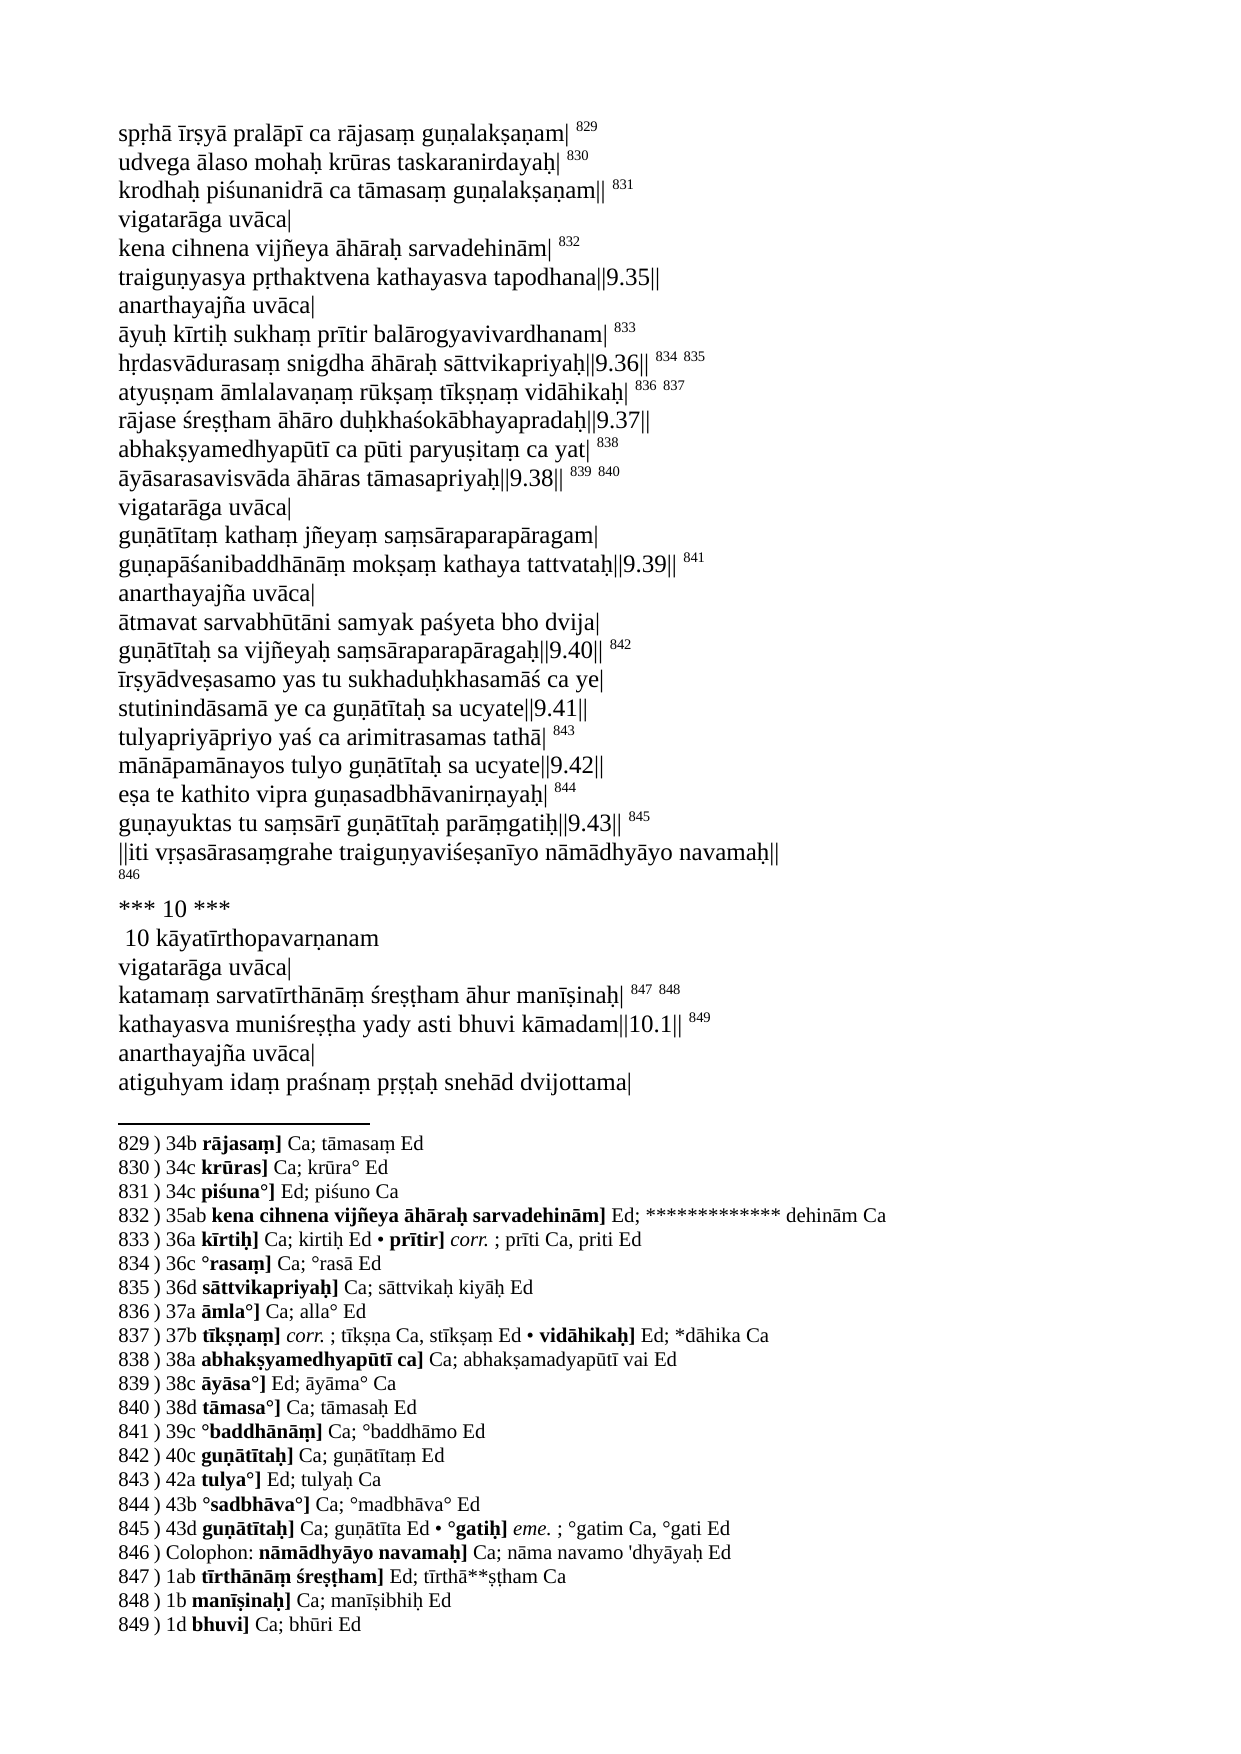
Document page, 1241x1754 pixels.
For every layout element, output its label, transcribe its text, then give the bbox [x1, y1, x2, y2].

text 10 kāyatīrthopavarṇanam [118, 923, 1122, 952]
text udvega ālaso mohaḥ krūras taskaranirdayaḥ| [118, 147, 1122, 176]
text ) 38c āyāsa°] Ed; āyāma° Ca [118, 1371, 1122, 1395]
text guṇātītaṃ kathaṃ jñeyaṃ saṃsāraparapāragam| [118, 521, 1122, 549]
text ) 38a abhakṣyamedhyapūtī ca] Ca; abhakṣamadyapūtī vai Ed [118, 1347, 1122, 1371]
text atyuṣṇam āmlalavaṇaṃ rūkṣaṃ tīkṣṇaṃ vidāhikaḥ| [118, 377, 1122, 406]
text abhakṣyamedhyapūtī ca pūti paryuṣitaṃ ca yat| [118, 434, 1122, 463]
text ) 38d tāmasa°] Ca; tāmasaḥ Ed [118, 1395, 1122, 1419]
text īrṣyādveṣasamo yas tu sukhaduḥkhasamāś ca ye| [118, 664, 1122, 693]
text atiguhyam idaṃ praśnaṃ pṛṣṭaḥ snehād dvijottama| [118, 1067, 1122, 1096]
text kena cihnena vijñeya āhāraḥ sarvadehinām| [118, 233, 1122, 262]
text āyāsarasavisvāda āhāras tāmasapriyaḥ||9.38|| [118, 463, 1122, 492]
text ) 1b manīṣinaḥ] Ca; manīṣibhiḥ Ed [118, 1588, 1122, 1612]
text ātmavat sarvabhūtāni samyak paśyeta bho dvija| [118, 607, 1122, 636]
text anarthayajña uvāca| [118, 578, 1122, 607]
text ) 36a kīrtiḥ] Ca; kirtiḥ Ed • prītir] corr. ; prīti Ca, priti Ed [118, 1227, 1122, 1251]
text guṇayuktas tu saṃsārī guṇātītaḥ parāṃgatiḥ||9.43|| [118, 808, 1122, 837]
text anarthayajña uvāca| [118, 291, 1122, 319]
text ) 36c °rasaṃ] Ca; °rasā Ed [118, 1251, 1122, 1275]
text ) 1ab tīrthānāṃ śreṣṭham] Ed; tīrthā**ṣṭham Ca [118, 1564, 1122, 1588]
text vigatarāga uvāca| [118, 952, 1122, 981]
text vigatarāga uvāca| [118, 204, 1122, 233]
text anarthayajña uvāca| [118, 1038, 1122, 1067]
text ) 42a tulya°] Ed; tulyaḥ Ca [118, 1467, 1122, 1491]
text āyuḥ kīrtiḥ sukhaṃ prītir balārogyavivardhanam| [118, 319, 1122, 348]
text ||iti vṛṣasārasaṃgrahe traiguṇyaviśeṣanīyo nāmādhyāyo navamaḥ|| [118, 837, 1122, 866]
text ) 43b °sadbhāva°] Ca; °madbhāva° Ed [118, 1491, 1122, 1516]
text eṣa te kathito vipra guṇasadbhāvanirṇayaḥ| [118, 779, 1122, 808]
text ) 36d sāttvikapriyaḥ] Ca; sāttvikaḥ kiyāḥ Ed [118, 1275, 1122, 1299]
text krodhaḥ piśunanidrā ca tāmasaṃ guṇalakṣaṇam|| [118, 176, 1122, 204]
text rājase śreṣṭham āhāro duḥkhaśokābhayapradaḥ||9.37|| [118, 406, 1122, 434]
text spṛhā īrṣyā pralāpī ca rājasaṃ guṇalakṣaṇam| [118, 118, 1122, 147]
text hṛdasvādurasaṃ snigdha āhāraḥ sāttvikapriyaḥ||9.36|| [118, 348, 1122, 377]
text ) 1d bhuvi] Ca; bhūri Ed [118, 1612, 1122, 1636]
text ) 35ab kena cihnena vijñeya āhāraḥ sarvadehinām] Ed; ************* dehinām Ca [118, 1203, 1122, 1227]
text ) 37a āmla°] Ca; alla° Ed [118, 1299, 1122, 1323]
text ) 40c guṇātītaḥ] Ca; guṇātītaṃ Ed [118, 1443, 1122, 1467]
text traiguṇyasya pṛthaktvena kathayasva tapodhana||9.35|| [118, 262, 1122, 291]
text stutinindāsamā ye ca guṇātītaḥ sa ucyate||9.41|| [118, 693, 1122, 722]
text ) 34b rājasaṃ] Ca; tāmasaṃ Ed [118, 1131, 1122, 1154]
text katamaṃ sarvatīrthānāṃ śreṣṭham āhur manīṣinaḥ| [118, 981, 1122, 1009]
text vigatarāga uvāca| [118, 492, 1122, 521]
text ) 34c krūras] Ca; krūra° Ed [118, 1154, 1122, 1179]
text tulyapriyāpriyo yaś ca arimitrasamas tathā| [118, 722, 1122, 751]
text ) 43d guṇātītaḥ] Ca; guṇātīta Ed • °gatiḥ] eme. ; °gatim Ca, °gati Ed [118, 1516, 1122, 1539]
text kathayasva muniśreṣṭha yady asti bhuvi kāmadam||10.1|| [118, 1009, 1122, 1038]
text mānāpamānayos tulyo guṇātītaḥ sa ucyate||9.42|| [118, 751, 1122, 779]
text ) 37b tīkṣṇaṃ] corr. ; tīkṣṇa Ca, stīkṣaṃ Ed • vidāhikaḥ] Ed; *dāhika Ca [118, 1323, 1122, 1347]
text ) 39c °baddhānāṃ] Ca; °baddhāmo Ed [118, 1419, 1122, 1443]
text *** 10 *** [118, 894, 1122, 923]
text ) 34c piśuna°] Ed; piśuno Ca [118, 1179, 1122, 1203]
text ) Colophon: nāmādhyāyo navamaḥ] Ca; nāma navamo 'dhyāyaḥ Ed [118, 1539, 1122, 1564]
text guṇapāśanibaddhānāṃ mokṣaṃ kathaya tattvataḥ||9.39|| [118, 549, 1122, 578]
text guṇātītaḥ sa vijñeyaḥ saṃsāraparapāragaḥ||9.40|| [118, 636, 1122, 664]
